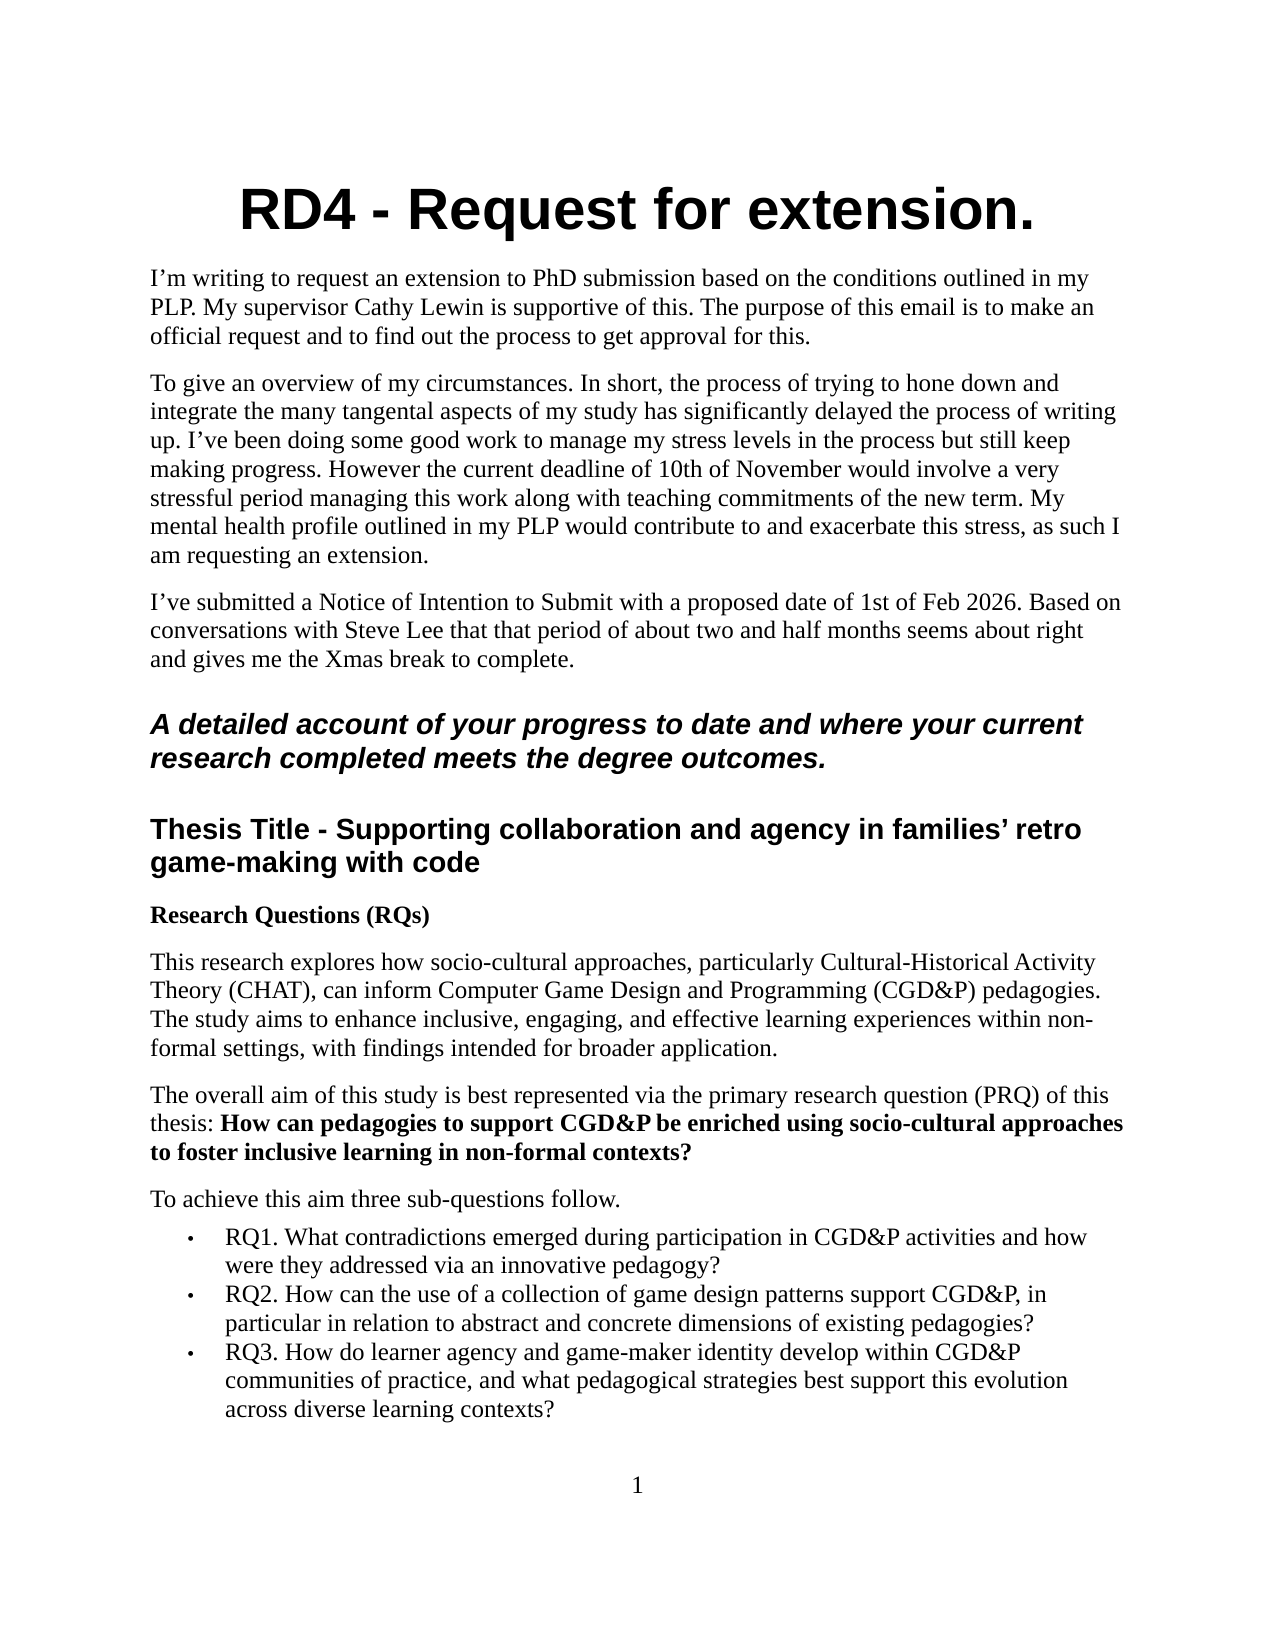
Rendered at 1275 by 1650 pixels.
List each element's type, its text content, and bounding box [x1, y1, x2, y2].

text The overall aim of this study is best represented via the primary research question (PRQ) of this thesis: How can pedagogies to support CGD&P be enriched using socio-cultural approaches to foster inclusive learning in non-formal contexts? [150, 1080, 1125, 1166]
text To give an overview of my circumstances. In short, the process of trying to hone down and integrate the many tangental aspects of my study has significantly delayed the process of writing up. I’ve been doing some good work to manage my stress levels in the process but still keep making progress. However the current deadline of 10th of November would involve a very stressful period managing this work along with teaching commitments of the new term. My mental health profile outlined in my PLP would contribute to and exacerbate this stress, as such I am requesting an extension. [150, 368, 1125, 569]
text To achieve this aim three sub-questions follow. [150, 1184, 1125, 1213]
subtitle Thesis Title - Supporting collaboration and agency in families’ retro game-making with code [150, 812, 1125, 879]
title RD4 - Request for extension. [150, 175, 1125, 242]
list RQ2. How can the use of a collection of game design patterns support CGD&P, in particular in relation to abstract and concrete dimensions of existing pedagogies? [187, 1279, 1125, 1337]
list RQ3. How do learner agency and game-maker identity develop within CGD&P communities of practice, and what pedagogical strategies best support this evolution across diverse learning contexts? [187, 1337, 1125, 1423]
list RQ1. What contradictions emerged during participation in CGD&P activities and how were they addressed via an innovative pedagogy? [187, 1222, 1125, 1279]
text This research explores how socio-cultural approaches, particularly Cultural-Historical Activity Theory (CHAT), can inform Computer Game Design and Programming (CGD&P) pedagogies. The study aims to enhance inclusive, engaging, and effective learning experiences within non-formal settings, with findings intended for broader application. [150, 947, 1125, 1062]
text Research Questions (RQs) [150, 900, 1125, 929]
text I’m writing to request an extension to PhD submission based on the conditions outlined in my PLP. My supervisor Cathy Lewin is supportive of this. The purpose of this email is to make an official request and to find out the process to get approval for this. [150, 263, 1125, 350]
subtitle A detailed account of your progress to date and where your current research completed meets the degree outcomes. [150, 707, 1125, 774]
text I’ve submitted a Notice of Intention to Submit with a proposed date of 1st of Feb 2026. Based on conversations with Steve Lee that that period of about two and half months seems about right and gives me the Xmas break to complete. [150, 587, 1125, 673]
